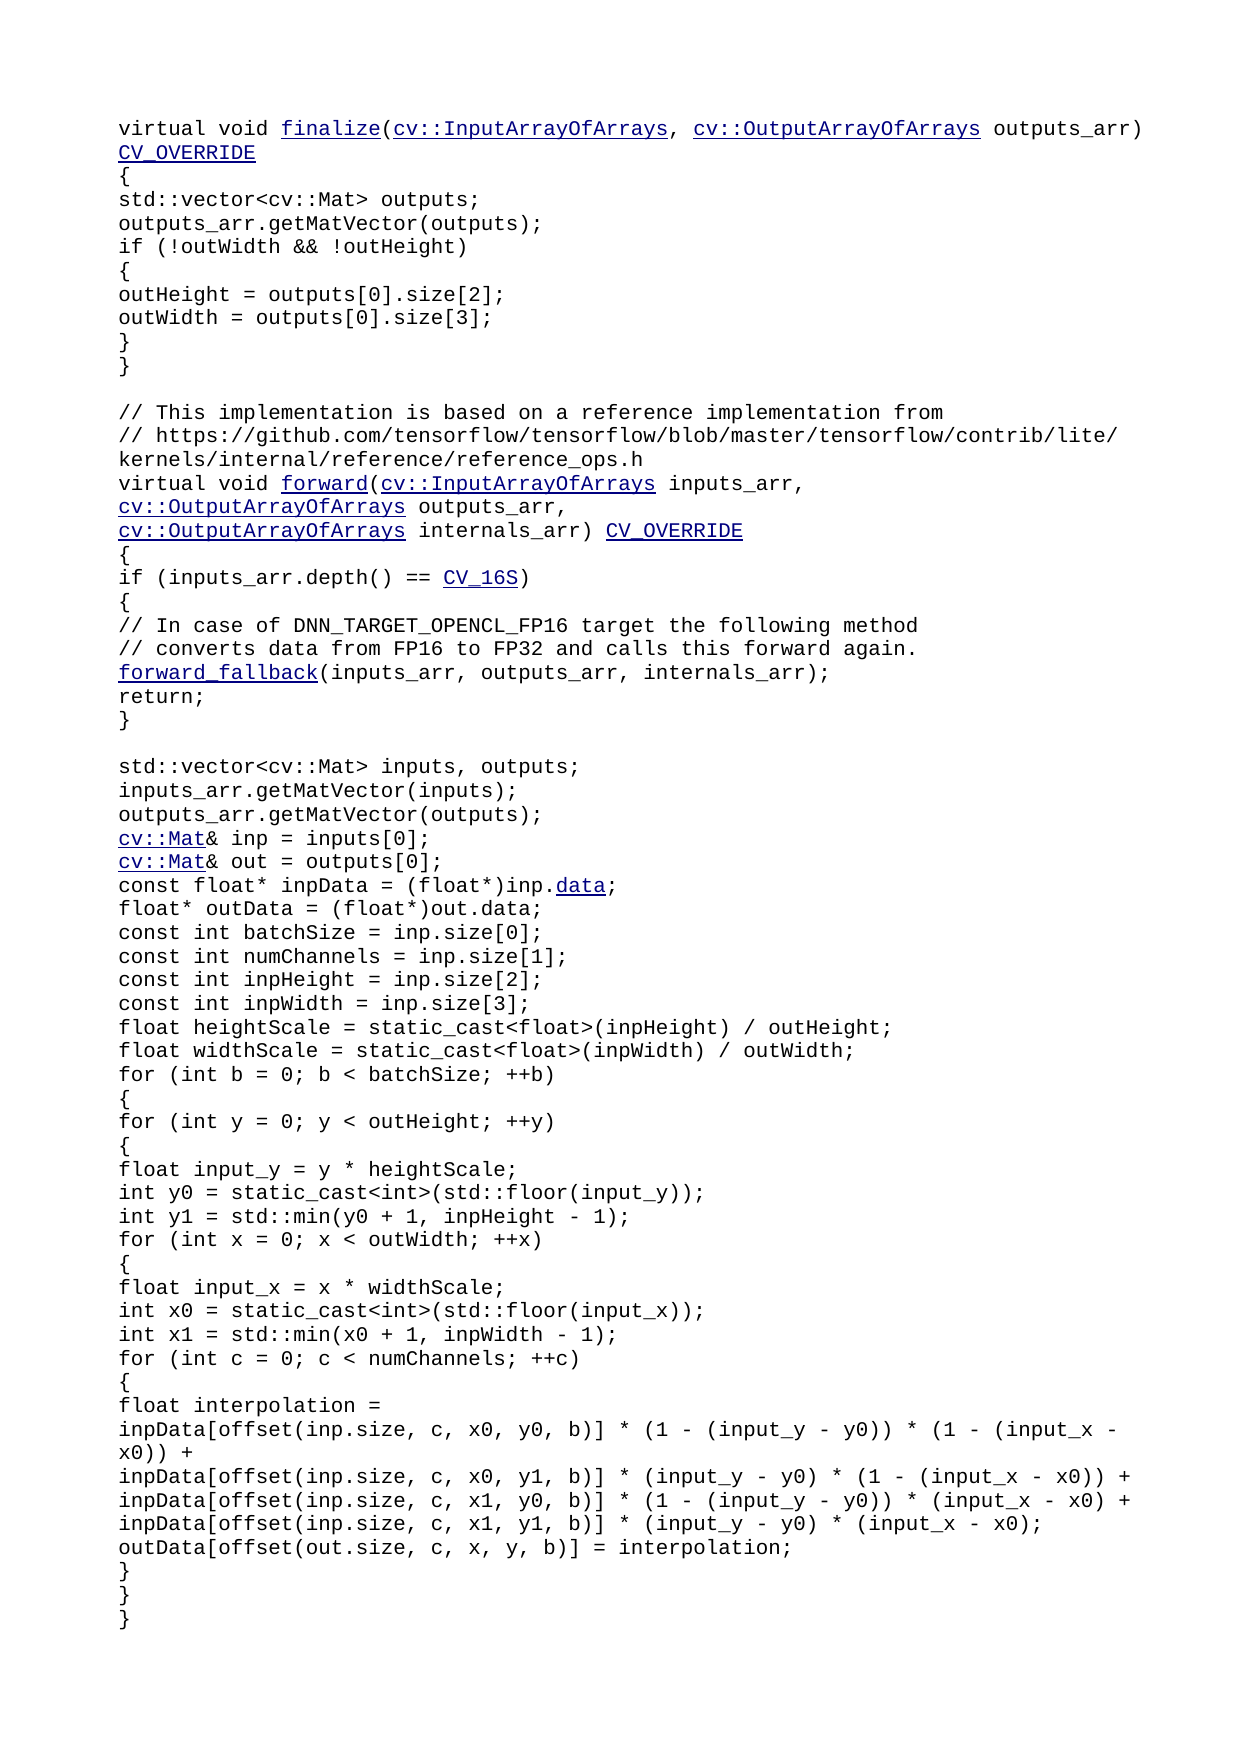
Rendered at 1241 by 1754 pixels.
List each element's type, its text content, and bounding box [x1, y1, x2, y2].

text cv::OutputArrayOfArrays outputs_arr, [118, 496, 1163, 520]
text int y0 = static_cast<int>(std::floor(input_y)); [118, 1182, 1163, 1206]
text int x1 = std::min(x0 + 1, inpWidth - 1); [118, 1324, 1163, 1348]
text } [118, 1561, 1163, 1584]
text { [118, 1253, 1163, 1277]
text for (int c = 0; c < numChannels; ++c) [118, 1348, 1163, 1371]
text } [118, 354, 1163, 378]
text outHeight = outputs[0].size[2]; [118, 284, 1163, 307]
text float widthScale = static_cast<float>(inpWidth) / outWidth; [118, 1040, 1163, 1064]
text const int inpHeight = inp.size[2]; [118, 969, 1163, 993]
text for (int x = 0; x < outWidth; ++x) [118, 1229, 1163, 1253]
text { [118, 1135, 1163, 1158]
text outWidth = outputs[0].size[3]; [118, 307, 1163, 331]
text float heightScale = static_cast<float>(inpHeight) / outHeight; [118, 1017, 1163, 1040]
text forward_fallback(inputs_arr, outputs_arr, internals_arr); [118, 662, 1163, 686]
text inpData[offset(inp.size, c, x0, y0, b)] * (1 - (input_y - y0)) * (1 - (input_x - x0)) + [118, 1419, 1163, 1466]
text std::vector<cv::Mat> outputs; [118, 189, 1163, 213]
text if (inputs_arr.depth() == CV_16S) [118, 567, 1163, 591]
text { [118, 544, 1163, 567]
text } [118, 1584, 1163, 1608]
text cv::Mat& out = outputs[0]; [118, 851, 1163, 875]
text inpData[offset(inp.size, c, x1, y0, b)] * (1 - (input_y - y0)) * (input_x - x0) + [118, 1489, 1163, 1513]
text // converts data from FP16 to FP32 and calls this forward again. [118, 638, 1163, 662]
text cv::Mat& inp = inputs[0]; [118, 827, 1163, 851]
text for (int y = 0; y < outHeight; ++y) [118, 1111, 1163, 1135]
text } [118, 709, 1163, 733]
text float* outData = (float*)out.data; [118, 898, 1163, 922]
text const int inpWidth = inp.size[3]; [118, 993, 1163, 1017]
text float input_y = y * heightScale; [118, 1158, 1163, 1182]
text { [118, 1371, 1163, 1395]
text return; [118, 686, 1163, 709]
text // This implementation is based on a reference implementation from [118, 402, 1163, 426]
text int y1 = std::min(y0 + 1, inpHeight - 1); [118, 1206, 1163, 1229]
text std::vector<cv::Mat> inputs, outputs; [118, 757, 1163, 780]
text } [118, 1608, 1163, 1631]
text outputs_arr.getMatVector(outputs); [118, 804, 1163, 827]
text const int numChannels = inp.size[1]; [118, 946, 1163, 969]
text const float* inpData = (float*)inp.data; [118, 875, 1163, 898]
text // https://github.com/tensorflow/tensorflow/blob/master/tensorflow/contrib/lite/kernels/internal/reference/reference_ops.h [118, 426, 1163, 473]
text outData[offset(out.size, c, x, y, b)] = interpolation; [118, 1537, 1163, 1561]
text for (int b = 0; b < batchSize; ++b) [118, 1064, 1163, 1088]
text { [118, 1088, 1163, 1111]
text { [118, 260, 1163, 284]
text // In case of DNN_TARGET_OPENCL_FP16 target the following method [118, 615, 1163, 638]
text int x0 = static_cast<int>(std::floor(input_x)); [118, 1300, 1163, 1324]
text inpData[offset(inp.size, c, x1, y1, b)] * (input_y - y0) * (input_x - x0); [118, 1513, 1163, 1537]
text float interpolation = [118, 1395, 1163, 1419]
text } [118, 331, 1163, 354]
text virtual void finalize(cv::InputArrayOfArrays, cv::OutputArrayOfArrays outputs_arr) CV_OVERRIDE [118, 118, 1163, 165]
text virtual void forward(cv::InputArrayOfArrays inputs_arr, [118, 473, 1163, 496]
text { [118, 165, 1163, 189]
text inpData[offset(inp.size, c, x0, y1, b)] * (input_y - y0) * (1 - (input_x - x0)) + [118, 1466, 1163, 1489]
text const int batchSize = inp.size[0]; [118, 922, 1163, 946]
text float input_x = x * widthScale; [118, 1277, 1163, 1300]
text inputs_arr.getMatVector(inputs); [118, 780, 1163, 804]
text if (!outWidth && !outHeight) [118, 236, 1163, 260]
text outputs_arr.getMatVector(outputs); [118, 213, 1163, 236]
text { [118, 591, 1163, 615]
text cv::OutputArrayOfArrays internals_arr) CV_OVERRIDE [118, 520, 1163, 544]
